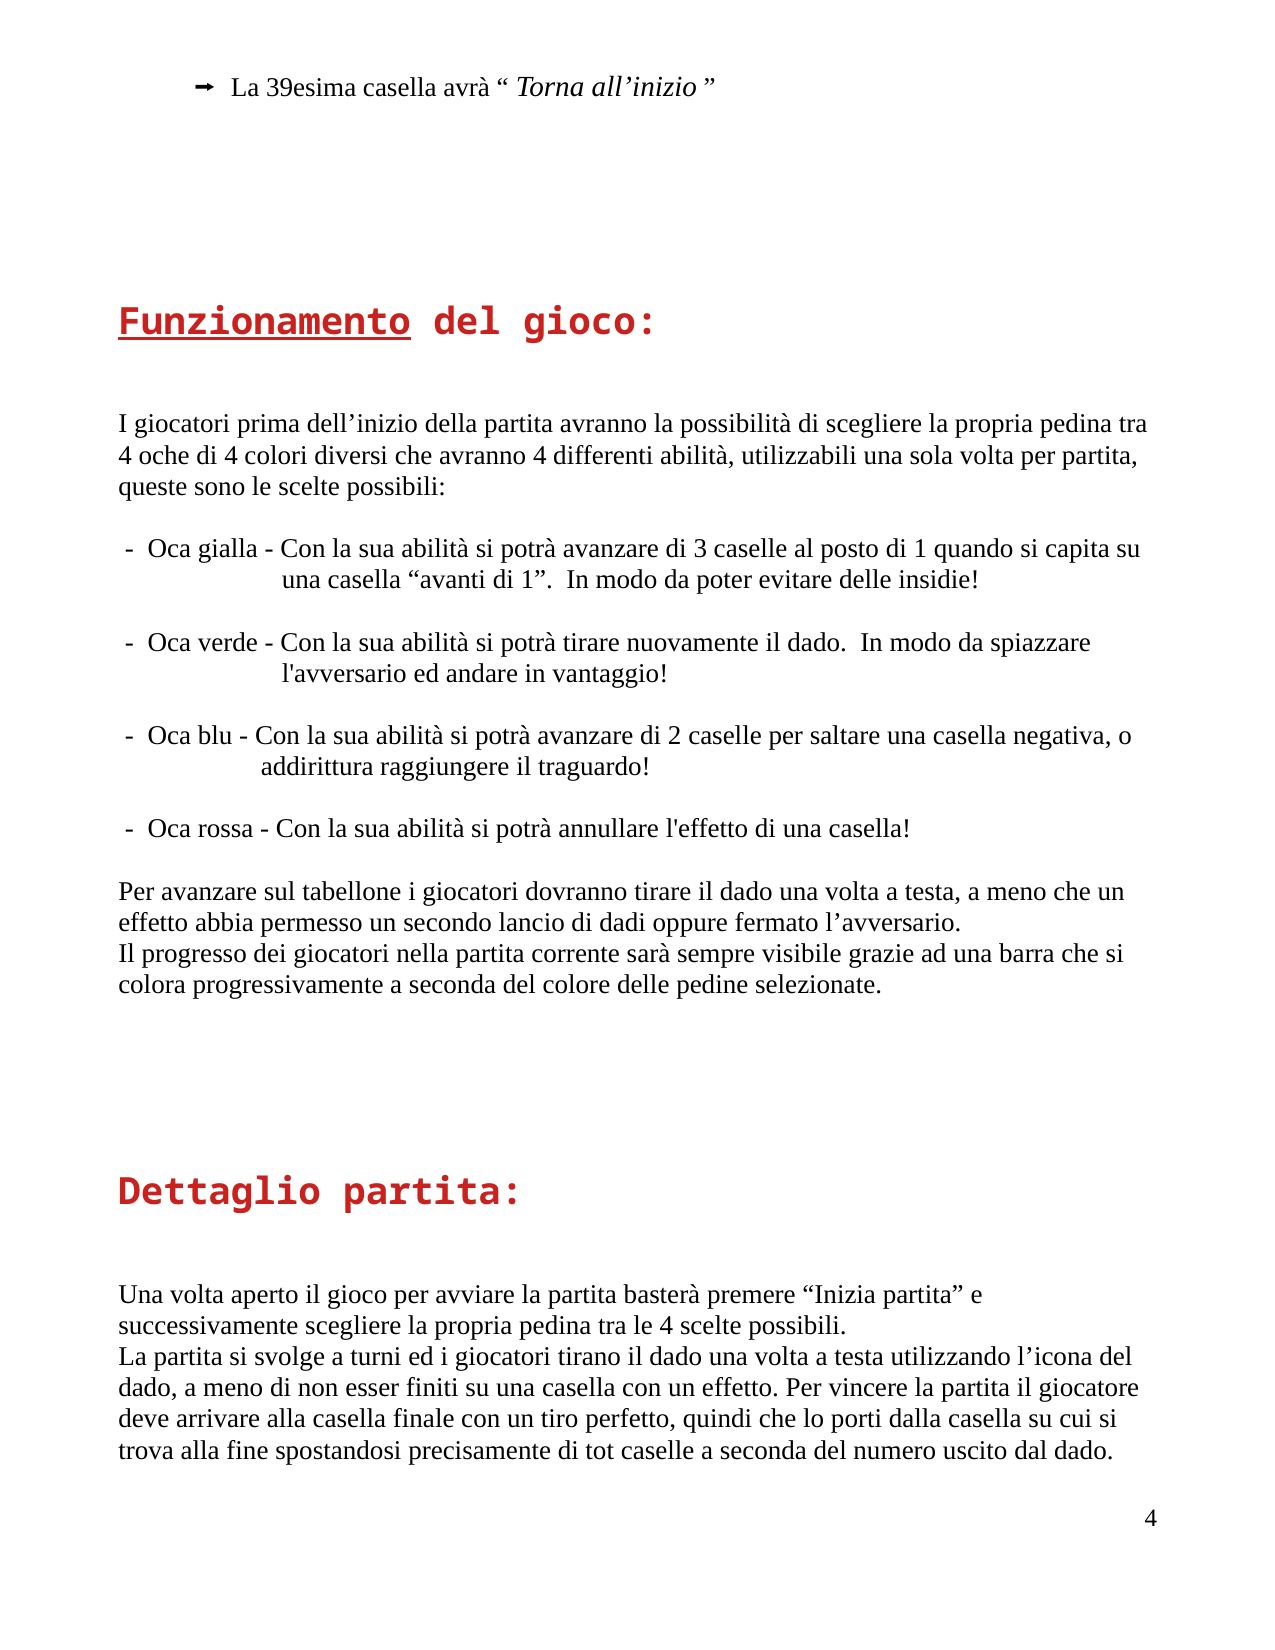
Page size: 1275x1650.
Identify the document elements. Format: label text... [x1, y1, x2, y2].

text Il progresso dei giocatori nella partita corrente sarà sempre visibile grazie ad una barra che si colora progressivamente a seconda del colore delle pedine selezionate. [118, 937, 1157, 999]
text Funzionamento del gioco: [118, 294, 1157, 345]
text I giocatori prima dell’inizio della partita avranno la possibilità di scegliere la propria pedina tra 4 oche di 4 colori diversi che avranno 4 differenti abilità, utilizzabili una sola volta per partita, queste sono le scelte possibili: [118, 408, 1157, 501]
text - Oca gialla - Con la sua abilità si potrà avanzare di 3 caselle al posto di 1 quando si capita su una casella “avanti di 1”. In modo da poter evitare delle insidie! [118, 532, 1157, 594]
list La 39esima casella avrà “ Torna all’inizio ” [193, 69, 1157, 103]
text - Oca blu - Con la sua abilità si potrà avanzare di 2 caselle per saltare una casella negativa, o addirittura raggiungere il traguardo! [118, 719, 1157, 812]
text - Oca verde - Con la sua abilità si potrà tirare nuovamente il dado. In modo da spiazzare l'avversario ed andare in vantaggio! [118, 626, 1157, 719]
text Una volta aperto il gioco per avviare la partita basterà premere “Inizia partita” e successivamente scegliere la propria pedina tra le 4 scelte possibili. [118, 1278, 1157, 1340]
text Dettaglio partita: [118, 1165, 1157, 1216]
text - Oca rossa - Con la sua abilità si potrà annullare l'effetto di una casella! [118, 812, 1157, 844]
text La partita si svolge a turni ed i giocatori tirano il dado una volta a testa utilizzando l’icona del dado, a meno di non esser finiti su una casella con un effetto. Per vincere la partita il giocatore deve arrivare alla casella finale con un tiro perfetto, quindi che lo porti dalla casella su cui si trova alla fine spostandosi precisamente di tot caselle a seconda del numero uscito dal dado. [118, 1340, 1157, 1465]
text Per avanzare sul tabellone i giocatori dovranno tirare il dado una volta a testa, a meno che un effetto abbia permesso un secondo lancio di dadi oppure fermato l’avversario. [118, 875, 1157, 937]
